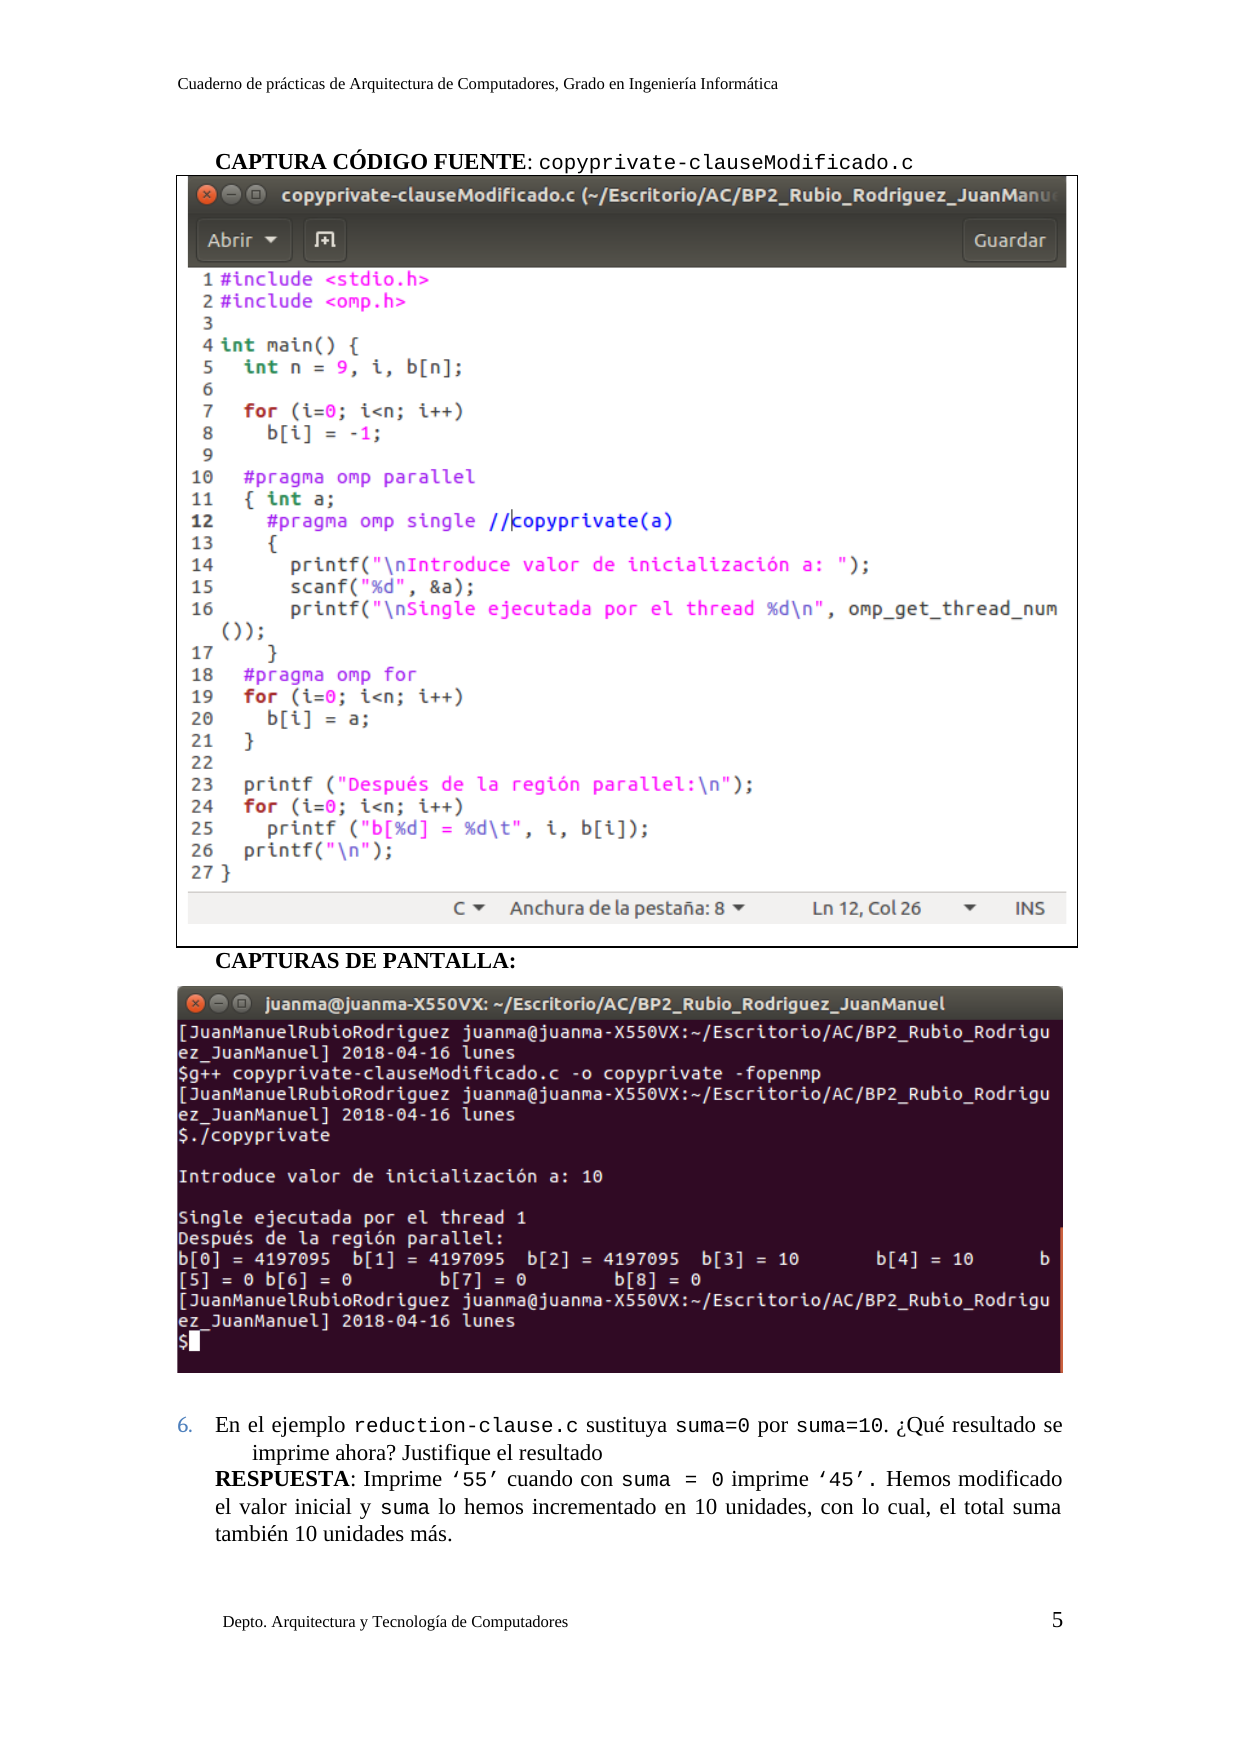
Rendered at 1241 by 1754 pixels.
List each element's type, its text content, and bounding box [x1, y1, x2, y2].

text CAPTURAS DE PANTALLA: [215, 948, 1063, 974]
text CAPTURA CÓDIGO FUENTE: copyprivate-clauseModificado.c [215, 148, 1063, 175]
list En el ejemplo reduction-clause.c sustituya suma=0 por suma=10. ¿Qué resultado se imprime ahora? Justifique el resultado [177, 1411, 1063, 1465]
picture [177, 986, 1063, 1373]
text RESPUESTA: Imprime ‘55’ cuando con suma = 0 imprime ‘45’. Hemos modificado el valor inicial y suma lo hemos incrementado en 10 unidades, con lo cual, el total suma también 10 unidades más. [215, 1465, 1063, 1547]
table_header [177, 176, 1077, 946]
picture [187, 176, 1067, 924]
